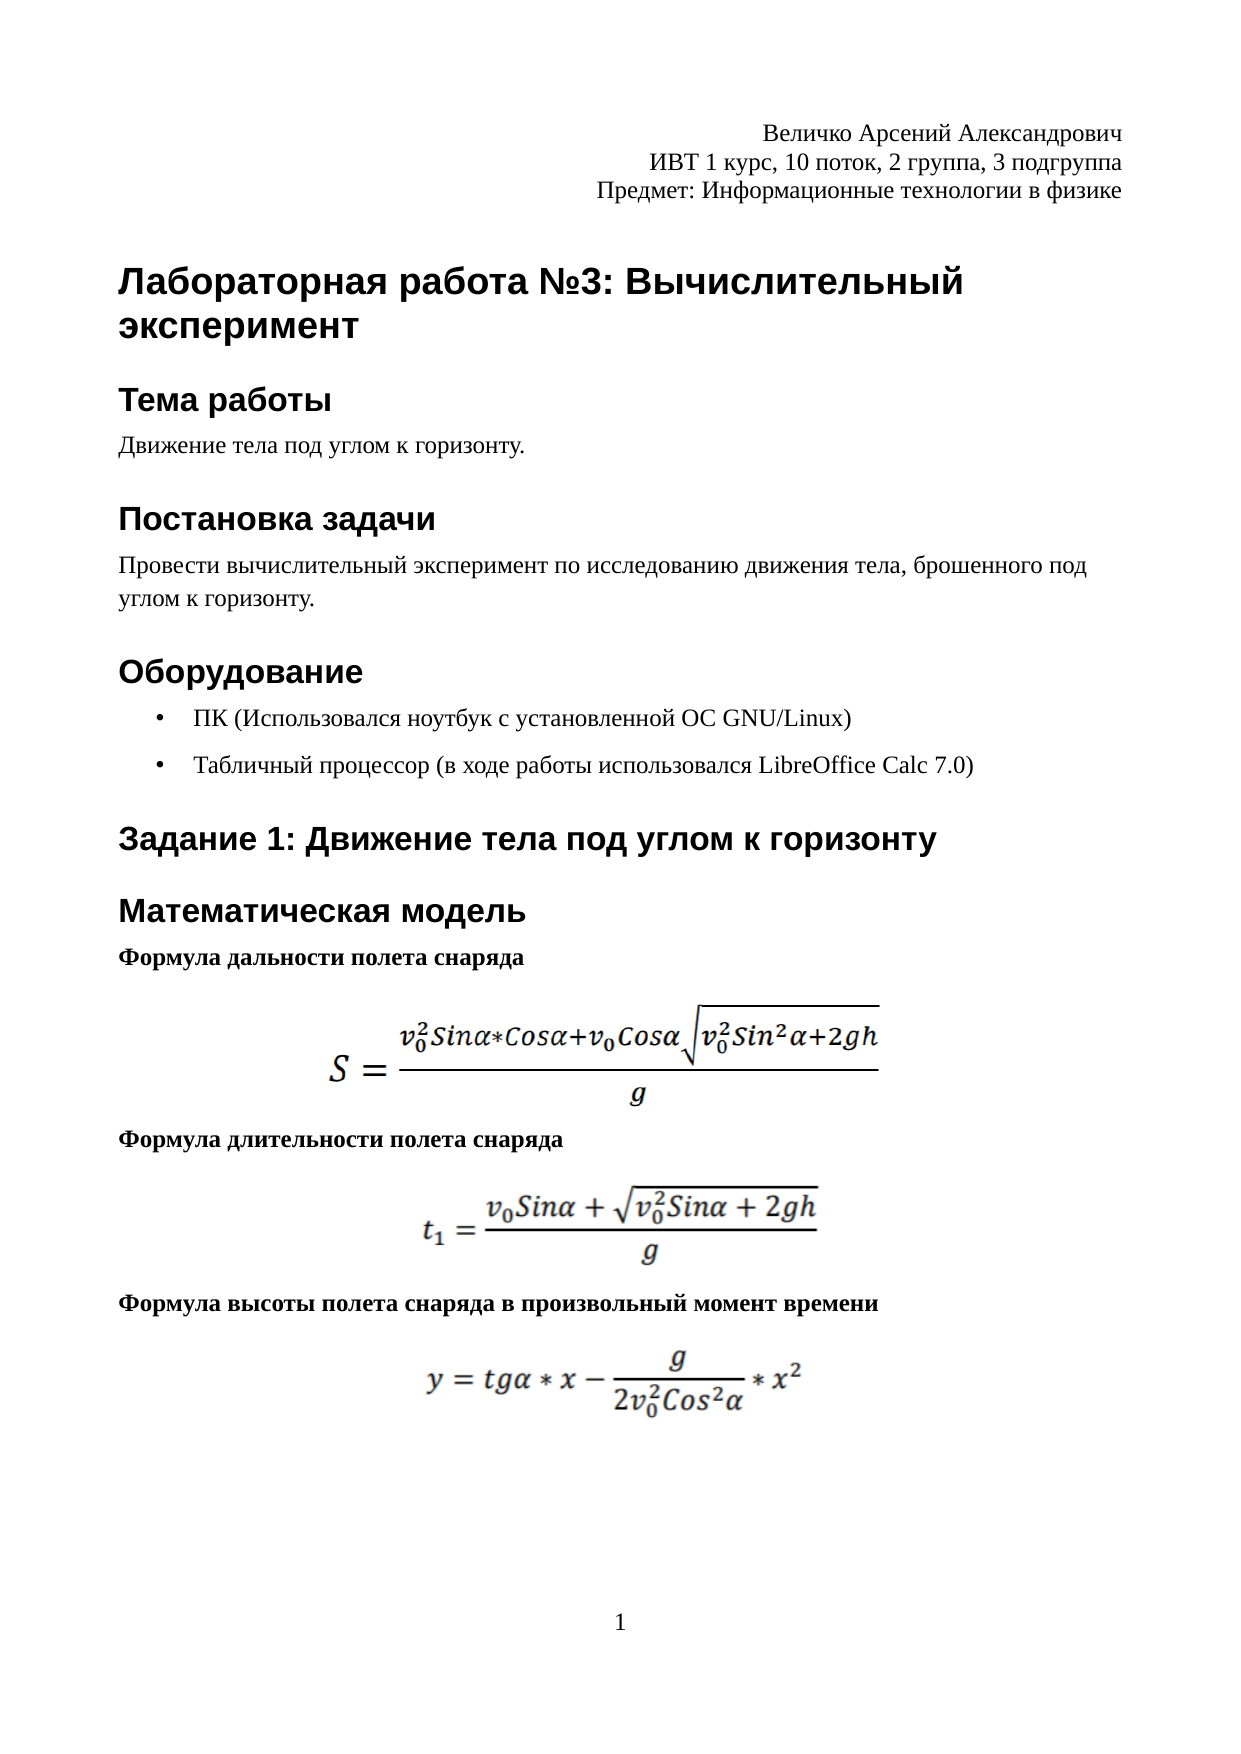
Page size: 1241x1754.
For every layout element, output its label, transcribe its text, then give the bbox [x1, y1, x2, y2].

subtitle Оборудование [118, 652, 1122, 690]
subtitle Постановка задачи [118, 499, 1122, 538]
list Табличный процессор (в ходе работы использовался LibreOffice Calc 7.0) [156, 750, 1122, 779]
subtitle Математическая модель [118, 891, 1122, 929]
picture [321, 989, 919, 1120]
picture [406, 1171, 834, 1284]
subtitle Тема работы [118, 379, 1122, 418]
list ПК (Использовался ноутбук с установленной ОС GNU/Linux) [156, 703, 1122, 732]
text Движение тела под углом к горизонту. [118, 431, 1122, 459]
text Провести вычислительный эксперимент по исследованию движения тела, брошенного под углом к горизонту. [118, 550, 1122, 612]
text Формула высоты полета снаряда в произвольный момент времени [118, 1171, 1122, 1317]
text Формула длительности полета снаряда [118, 989, 1122, 1153]
subtitle Задание 1: Движение тела под углом к горизонту [118, 819, 1122, 857]
text Формула дальности полета снаряда [118, 942, 1122, 971]
picture [413, 1335, 827, 1435]
subtitle Лабораторная работа №3: Вычислительный эксперимент [118, 259, 1122, 346]
